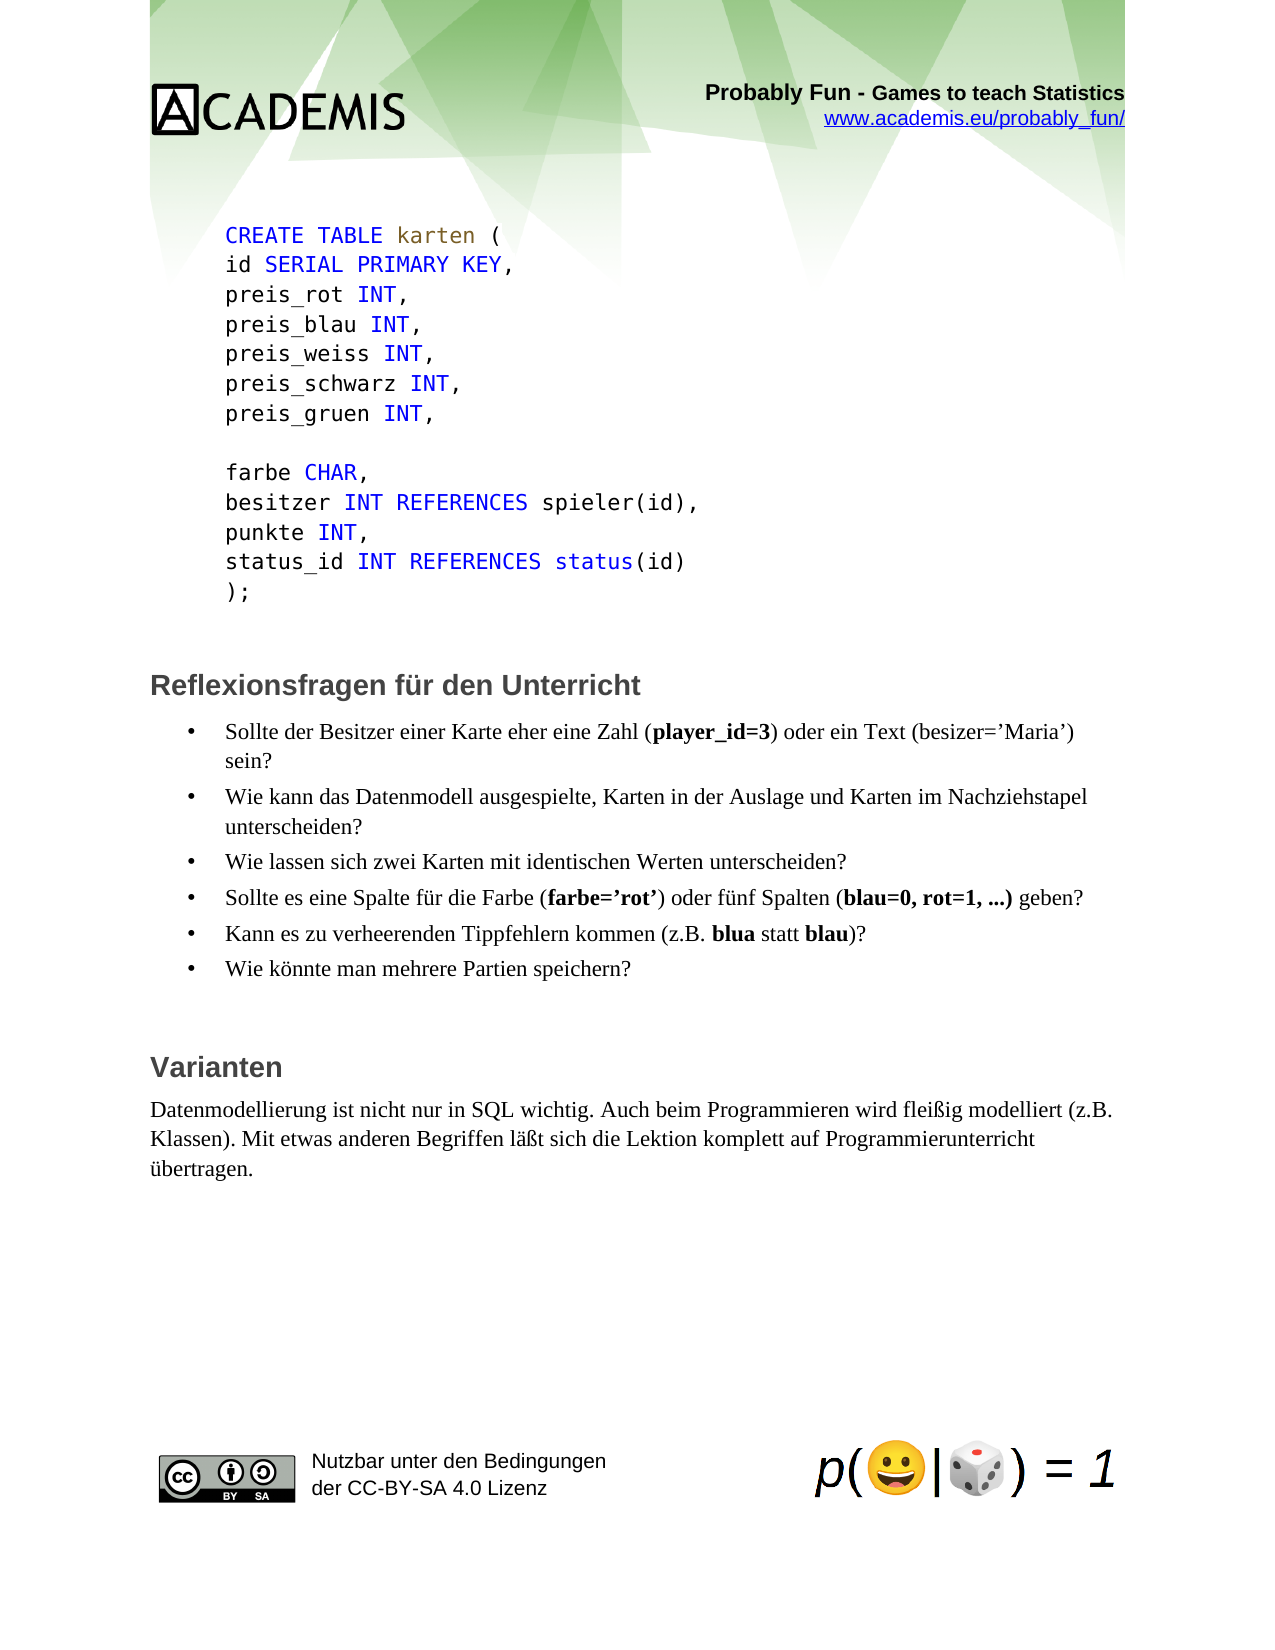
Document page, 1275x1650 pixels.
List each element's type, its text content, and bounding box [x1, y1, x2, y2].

subtitle Reflexionsfragen für den Unterricht [150, 667, 1125, 701]
list Sollte der Besitzer einer Karte eher eine Zahl (player_id=3) oder ein Text (besizer=’Maria’) sein? [187, 714, 1125, 774]
list Kann es zu verheerenden Tippfehlern kommen (z.B. blua statt blau)? [187, 916, 1125, 946]
text ); [225, 575, 1125, 604]
text punkte INT, [225, 515, 1125, 545]
list Wie könnte man mehrere Partien speichern? [187, 952, 1125, 982]
text preis_rot INT, [225, 278, 1125, 308]
picture [149, 0, 1125, 300]
list Wie lassen sich zwei Karten mit identischen Werten unterscheiden? [187, 845, 1125, 875]
text besitzer INT REFERENCES spieler(id), [225, 486, 1125, 515]
text preis_schwarz INT, [225, 367, 1125, 397]
picture [1002, 115, 1008, 124]
text status_id INT REFERENCES status(id) [225, 545, 1125, 575]
text preis_weiss INT, [225, 337, 1125, 367]
subtitle Varianten [150, 1051, 1125, 1084]
text Datenmodellierung ist nicht nur in SQL wichtig. Auch beim Programmieren wird fleißig modelliert (z.B. Klassen). Mit etwas anderen Begriffen läßt sich die Lektion komplett auf Programmierunterricht übertragen. [150, 1092, 1125, 1181]
list Sollte es eine Spalte für die Farbe (farbe=’rot’) oder fünf Spalten (blau=0, rot=1, ...) geben? [187, 881, 1125, 910]
text id SERIAL PRIMARY KEY, [225, 248, 1125, 278]
text CREATE TABLE karten ( [225, 218, 1125, 248]
picture [803, 1430, 1124, 1508]
picture [152, 1450, 302, 1507]
text farbe CHAR, [225, 456, 1125, 486]
text preis_gruen INT, [225, 397, 1125, 426]
text preis_blau INT, [225, 308, 1125, 337]
list Wie kann das Datenmodell ausgespielte, Karten in der Auslage und Karten im Nachziehstapel unterscheiden? [187, 780, 1125, 839]
